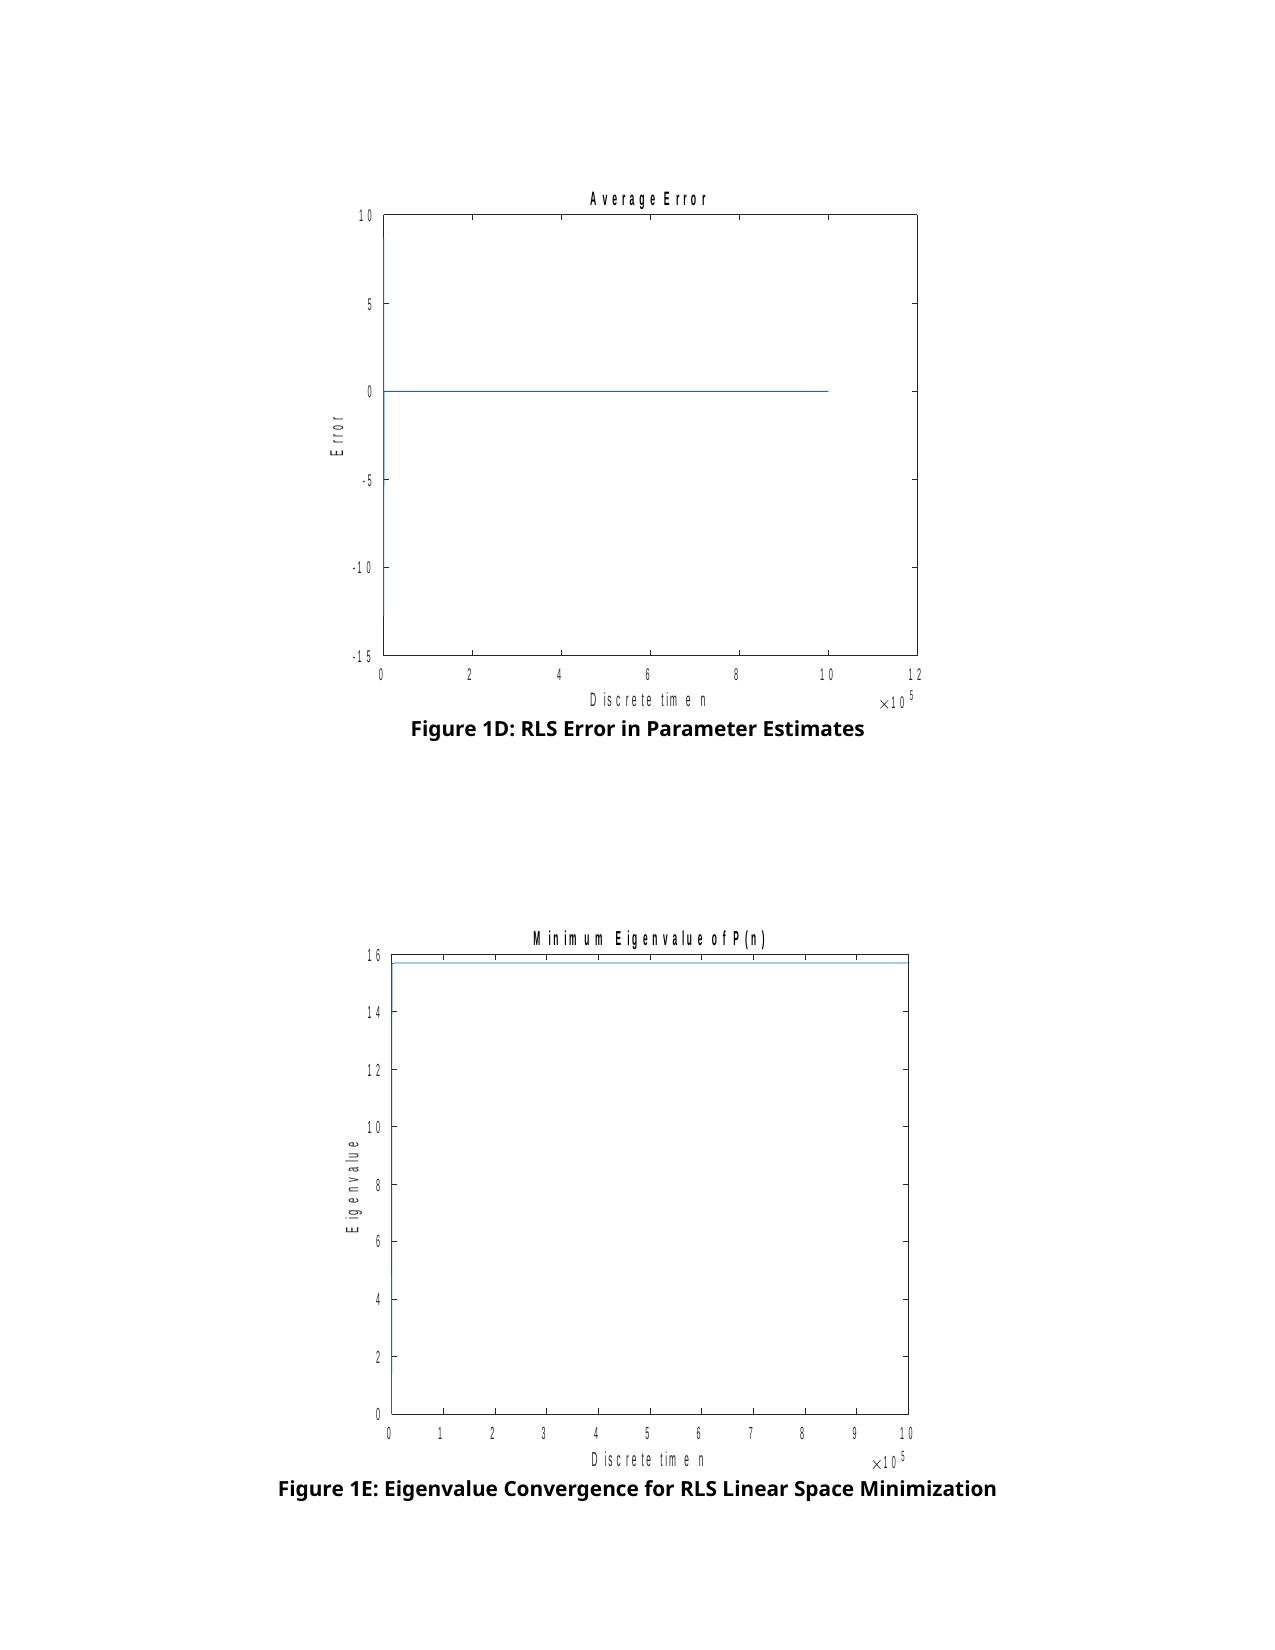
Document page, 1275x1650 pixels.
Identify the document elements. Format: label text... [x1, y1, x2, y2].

text Figure 1D: RLS Error in Parameter Estimates [118, 175, 1157, 742]
text Figure 1E: Eigenvalue Convergence for RLS Linear Space Minimization [118, 913, 1157, 1503]
